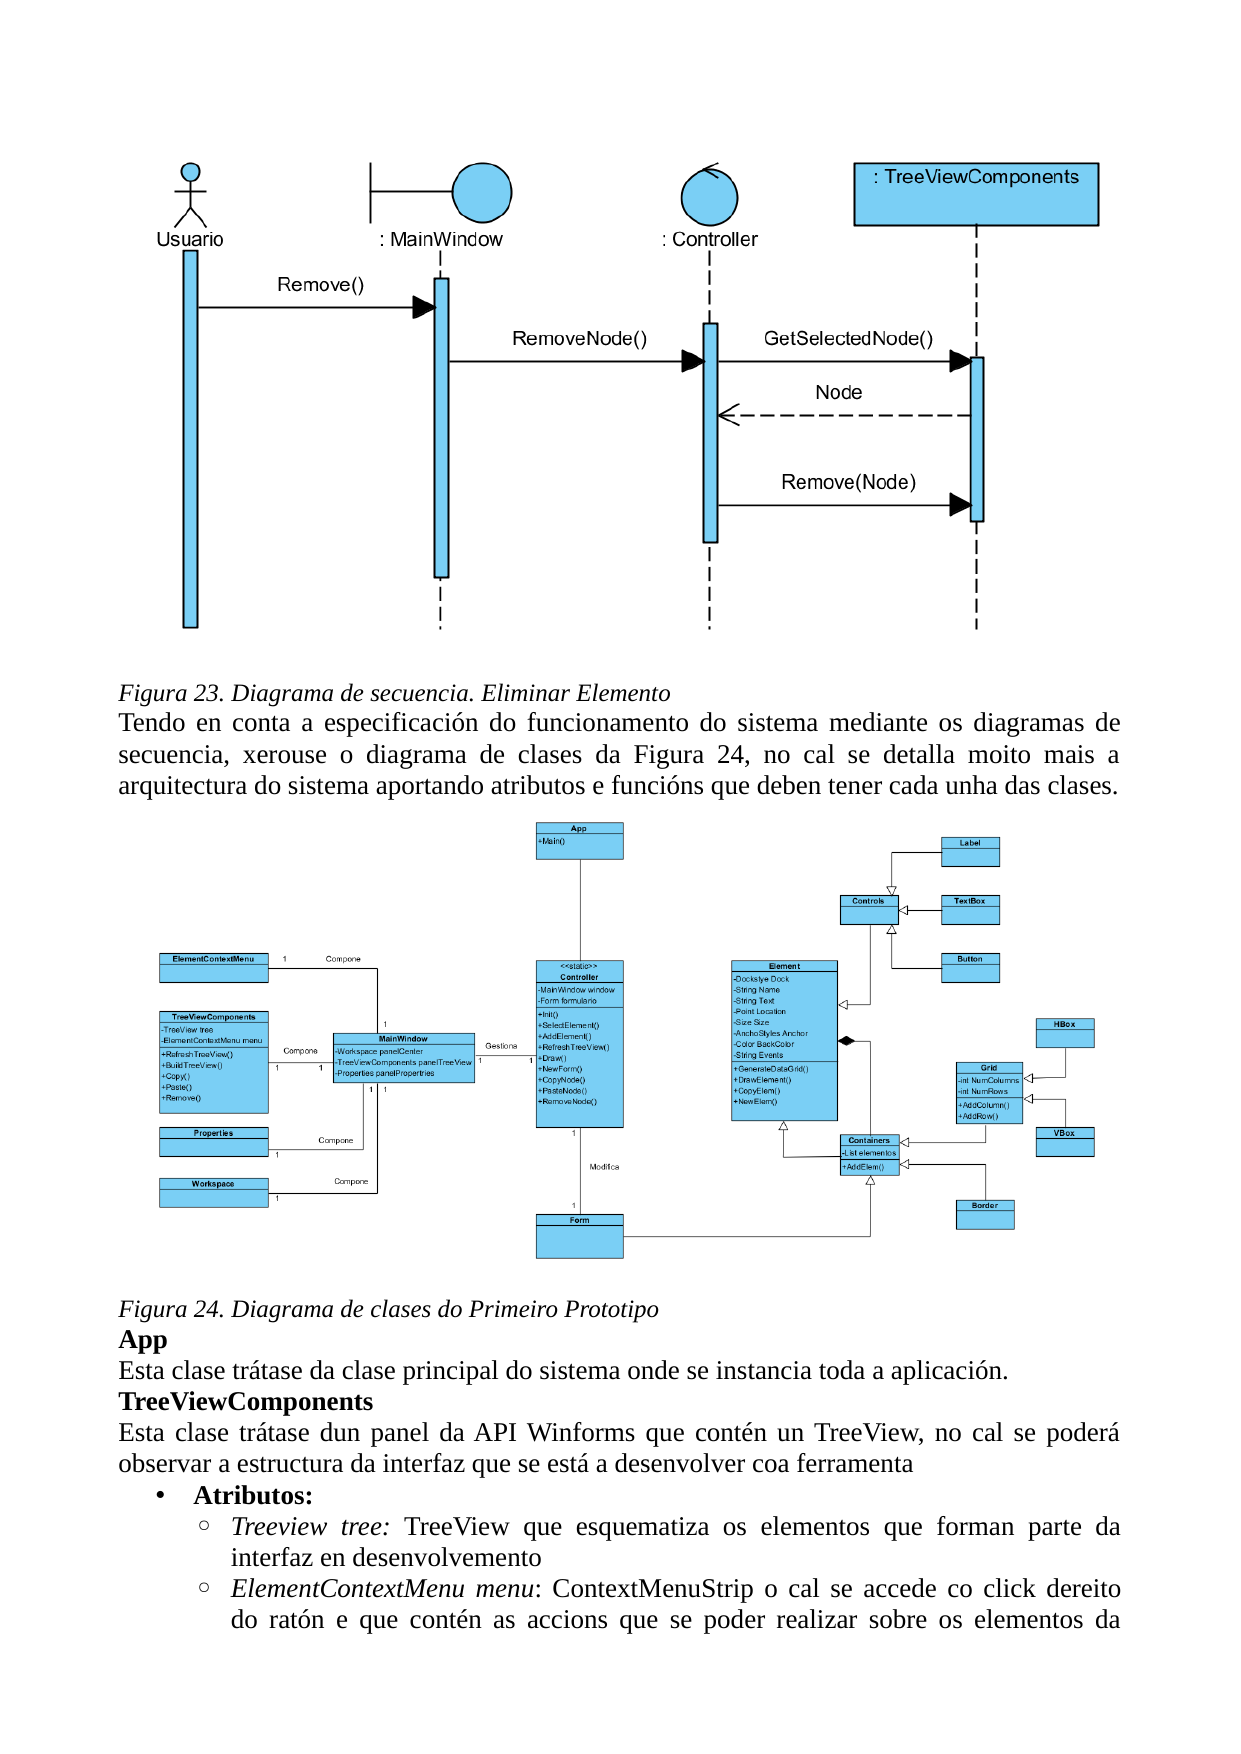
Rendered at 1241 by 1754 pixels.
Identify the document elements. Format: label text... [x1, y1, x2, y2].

list ElementContextMenu menu: ContextMenuStrip o cal se accede co click dereito do ratón e que contén as accions que se poder realizar sobre os elementos da [193, 1572, 1122, 1635]
text TreeViewComponents [118, 1385, 1122, 1416]
picture [118, 130, 1123, 678]
text App [118, 1323, 1122, 1354]
list Atributos: [156, 1479, 1122, 1510]
text Esta clase trátase da clase principal do sistema onde se instancia toda a aplicación. [118, 1354, 1122, 1385]
list Treeview tree: TreeView que esquematiza os elementos que forman parte da interfaz en desenvolvemento [193, 1510, 1122, 1572]
text Figura 24. Diagrama de clases do Primeiro Prototipo [118, 1295, 1122, 1323]
picture [118, 812, 1123, 1295]
text Esta clase trátase dun panel da API Winforms que contén un TreeView, no cal se poderá observar a estructura da interfaz que se está a desenvolver coa ferramenta [118, 1416, 1122, 1479]
text Tendo en conta a especificación do funcionamento do sistema mediante os diagramas de secuencia, xerouse o diagrama de clases da Figura 24, no cal se detalla moito mais a arquitectura do sistema aportando atributos e funcións que deben tener cada unha das clases. [118, 707, 1122, 800]
text Figura 23. Diagrama de secuencia. Eliminar Elemento [118, 678, 1122, 707]
